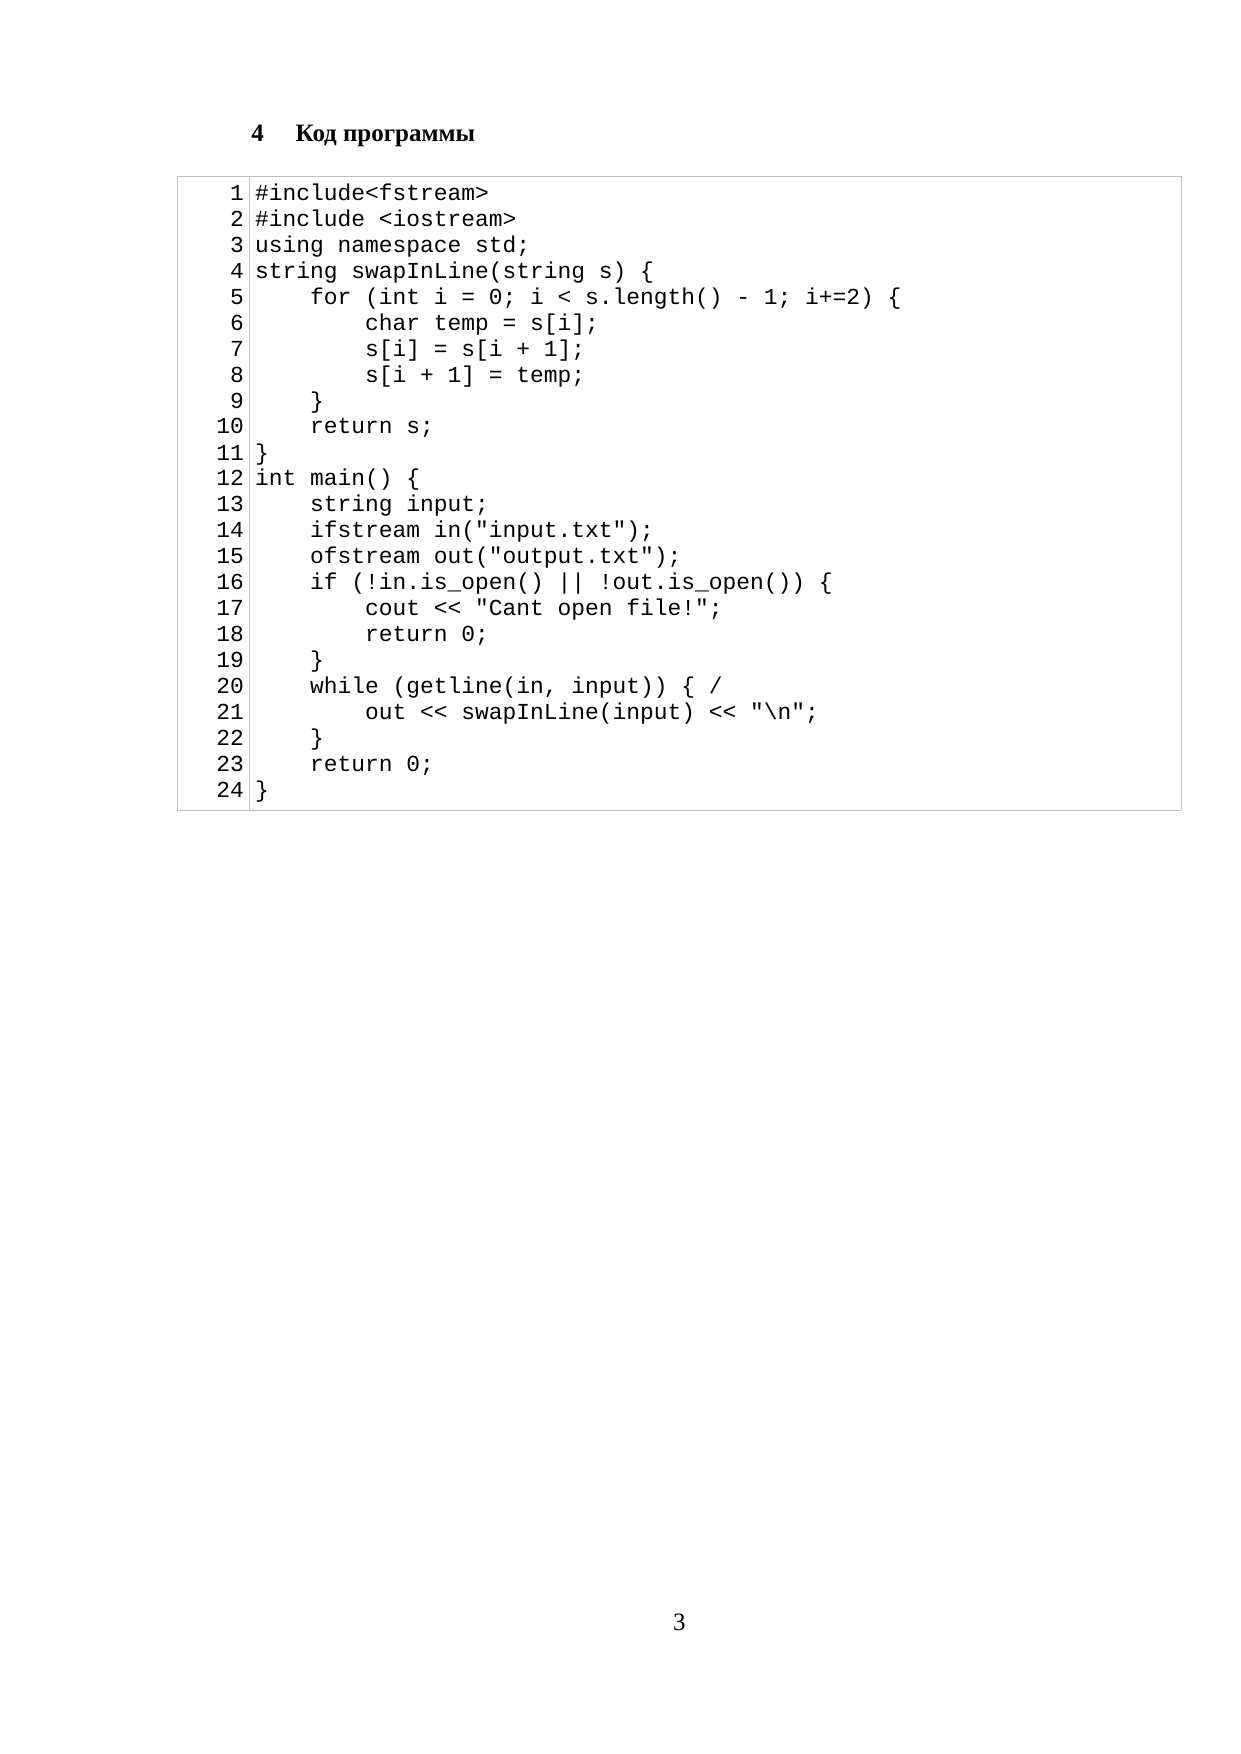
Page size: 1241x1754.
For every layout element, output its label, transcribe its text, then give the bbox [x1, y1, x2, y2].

subtitle Код программы [177, 118, 1181, 147]
table_header 1 2 3 4 5 6 7 8 9 10 11 12 13 14 15 16 17 18 19 20 21 22 23 24 [178, 177, 249, 810]
table_header #include<fstream> #include <iostream> using namespace std; string swapInLine(string s) { for (int i = 0; i < s.length() - 1; i+=2) { char temp = s[i]; s[i] = s[i + 1]; s[i + 1] = temp; } return s; } int main() { string input; ifstream in("input.txt"); ofstream out("output.txt"); if (!in.is_open() || !out.is_open()) { cout << "Cant open file!"; return 0; } while (getline(in, input)) { / out << swapInLine(input) << "\n"; } return 0; } [250, 177, 1181, 810]
